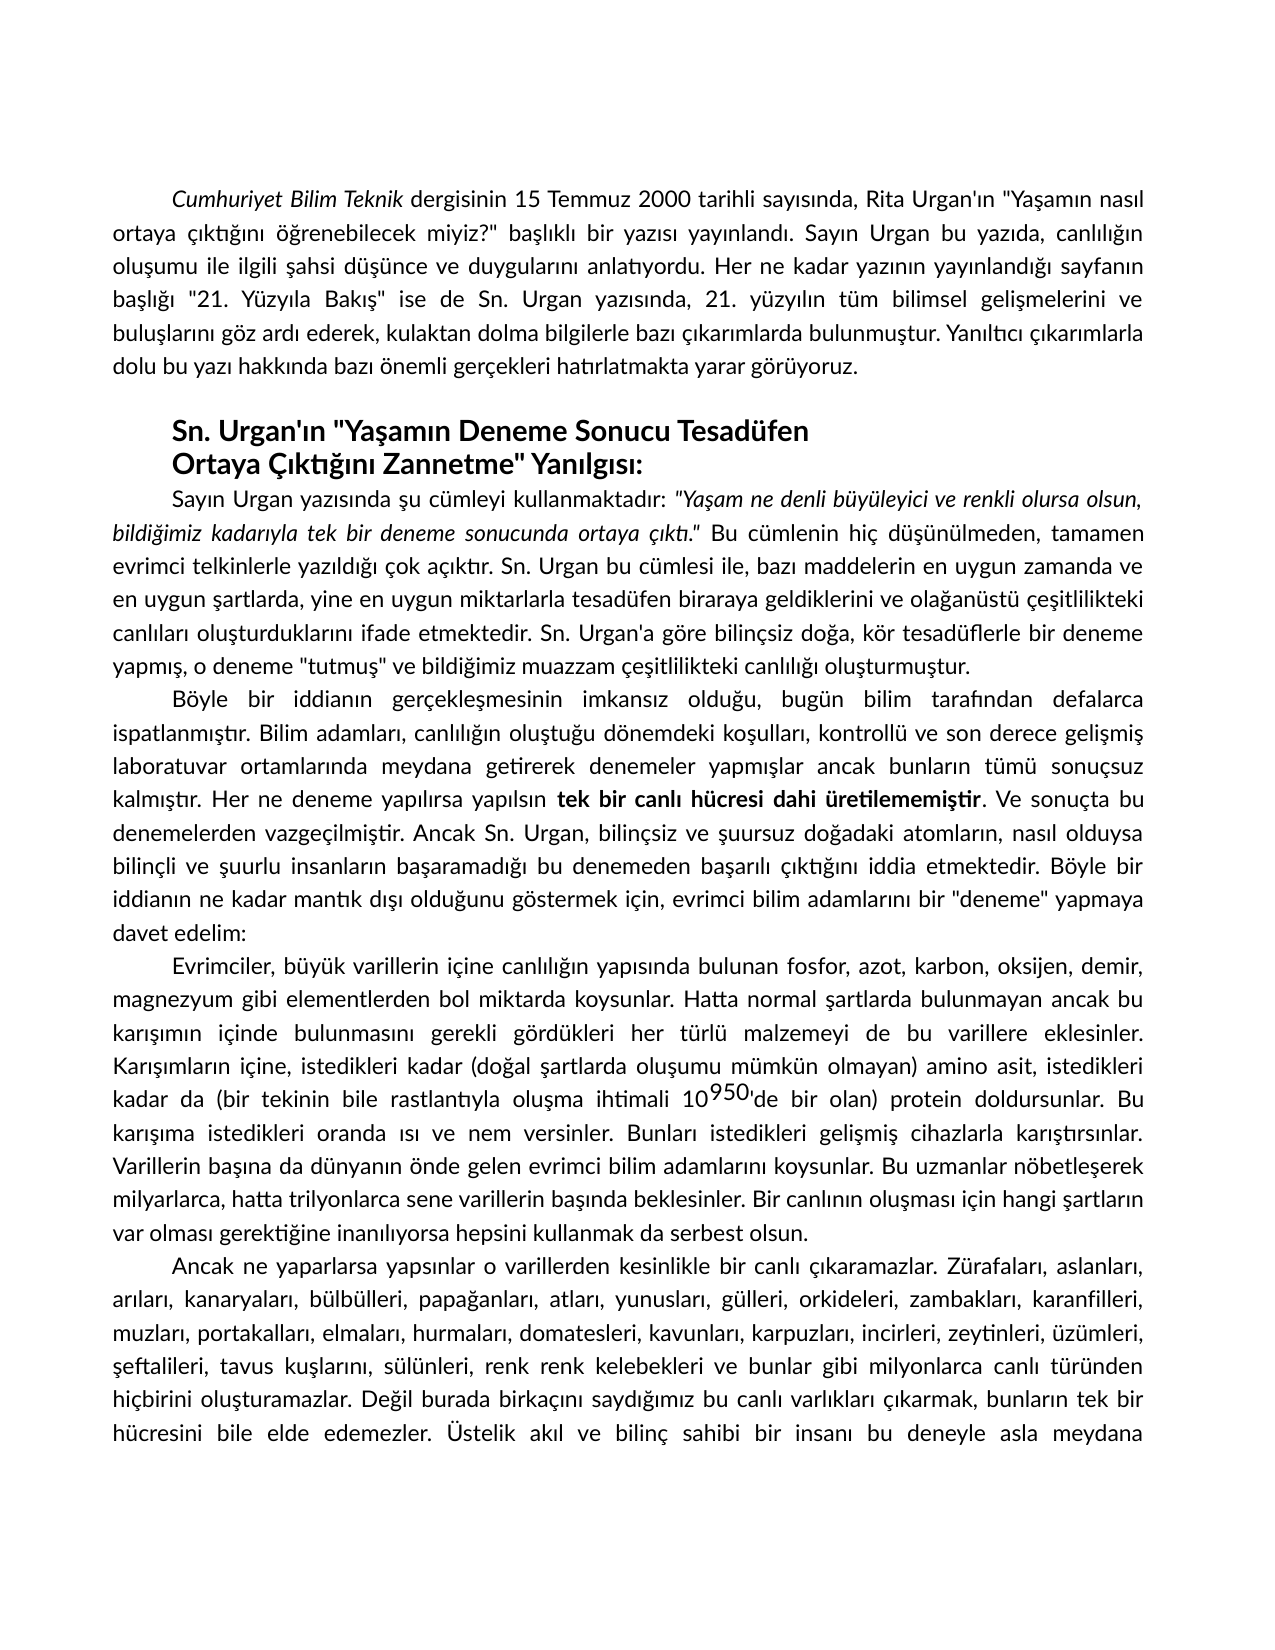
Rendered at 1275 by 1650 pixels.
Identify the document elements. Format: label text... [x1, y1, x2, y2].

text Evrimciler, büyük varillerin içine canlılığın yapısında bulunan fosfor, azot, karbon, oksijen, demir, magnezyum gibi elementlerden bol miktarda koysunlar. Hatta normal şartlarda bulunmayan ancak bu karışımın içinde bulunmasını gerekli gördükleri her türlü malzemeyi de bu varillere eklesinler. Karışımların içine, istedikleri kadar (doğal şartlarda oluşumu mümkün olmayan) amino asit, istedikleri kadar da (bir tekinin bile rastlantıyla oluşma ihtimali 10950'de bir olan) protein doldursunlar. Bu karışıma istedikleri oranda ısı ve nem versinler. Bunları istedikleri gelişmiş cihazlarla karıştırsınlar. Varillerin başına da dünyanın önde gelen evrimci bilim adamlarını koysunlar. Bu uzmanlar nöbetleşerek milyarlarca, hatta trilyonlarca sene varillerin başında beklesinler. Bir canlının oluşması için hangi şartların var olması gerektiğine inanılıyorsa hepsini kullanmak da serbest olsun. [112, 948, 1145, 1248]
text Böyle bir iddianın gerçekleşmesinin imkansız olduğu, bugün bilim tarafından defalarca ispatlanmıştır. Bilim adamları, canlılığın oluştuğu dönemdeki koşulları, kontrollü ve son derece gelişmiş laboratuvar ortamlarında meydana getirerek denemeler yapmışlar ancak bunların tümü sonuçsuz kalmıştır. Her ne deneme yapılırsa yapılsın tek bir canlı hücresi dahi üretilememiştir. Ve sonuçta bu denemelerden vazgeçilmiştir. Ancak Sn. Urgan, bilinçsiz ve şuursuz doğadaki atomların, nasıl olduysa bilinçli ve şuurlu insanların başaramadığı bu denemeden başarılı çıktığını iddia etmektedir. Böyle bir iddianın ne kadar mantık dışı olduğunu göstermek için, evrimci bilim adamlarını bir "deneme" yapmaya davet edelim: [112, 681, 1145, 948]
text Sn. Urgan'ın "Yaşamın Deneme Sonucu Tesadüfen [112, 414, 1145, 448]
text Ancak ne yaparlarsa yapsınlar o varillerden kesinlikle bir canlı çıkaramazlar. Zürafaları, aslanları, arıları, kanaryaları, bülbülleri, papağanları, atları, yunusları, gülleri, orkideleri, zambakları, karanfilleri, muzları, portakalları, elmaları, hurmaları, domatesleri, kavunları, karpuzları, incirleri, zeytinleri, üzümleri, şeftalileri, tavus kuşlarını, sülünleri, renk renk kelebekleri ve bunlar gibi milyonlarca canlı türünden hiçbirini oluşturamazlar. Değil burada birkaçını saydığımız bu canlı varlıkları çıkarmak, bunların tek bir hücresini bile elde edemezler. Üstelik akıl ve bilinç sahibi bir insanı bu deneyle asla meydana [112, 1248, 1145, 1448]
text Cumhuriyet Bilim Teknik dergisinin 15 Temmuz 2000 tarihli sayısında, Rita Urgan'ın "Yaşamın nasıl ortaya çıktığını öğrenebilecek miyiz?" başlıklı bir yazısı yayınlandı. Sayın Urgan bu yazıda, canlılığın oluşumu ile ilgili şahsi düşünce ve duygularını anlatıyordu. Her ne kadar yazının yayınlandığı sayfanın başlığı "21. Yüzyıla Bakış" ise de Sn. Urgan yazısında, 21. yüzyılın tüm bilimsel gelişmelerini ve buluşlarını göz ardı ederek, kulaktan dolma bilgilerle bazı çıkarımlarda bulunmuştur. Yanıltıcı çıkarımlarla dolu bu yazı hakkında bazı önemli gerçekleri hatırlatmakta yarar görüyoruz. [112, 181, 1145, 381]
text Ortaya Çıktığını Zannetme" Yanılgısı: [112, 448, 1145, 481]
text Sayın Urgan yazısında şu cümleyi kullanmaktadır: "Yaşam ne denli büyüleyici ve renkli olursa olsun, bildiğimiz kadarıyla tek bir deneme sonucunda ortaya çıktı." Bu cümlenin hiç düşünülmeden, tamamen evrimci telkinlerle yazıldığı çok açıktır. Sn. Urgan bu cümlesi ile, bazı maddelerin en uygun zamanda ve en uygun şartlarda, yine en uygun miktarlarla tesadüfen biraraya geldiklerini ve olağanüstü çeşitlilikteki canlıları oluşturduklarını ifade etmektedir. Sn. Urgan'a göre bilinçsiz doğa, kör tesadüflerle bir deneme yapmış, o deneme "tutmuş" ve bildiğimiz muazzam çeşitlilikteki canlılığı oluşturmuştur. [112, 481, 1145, 681]
